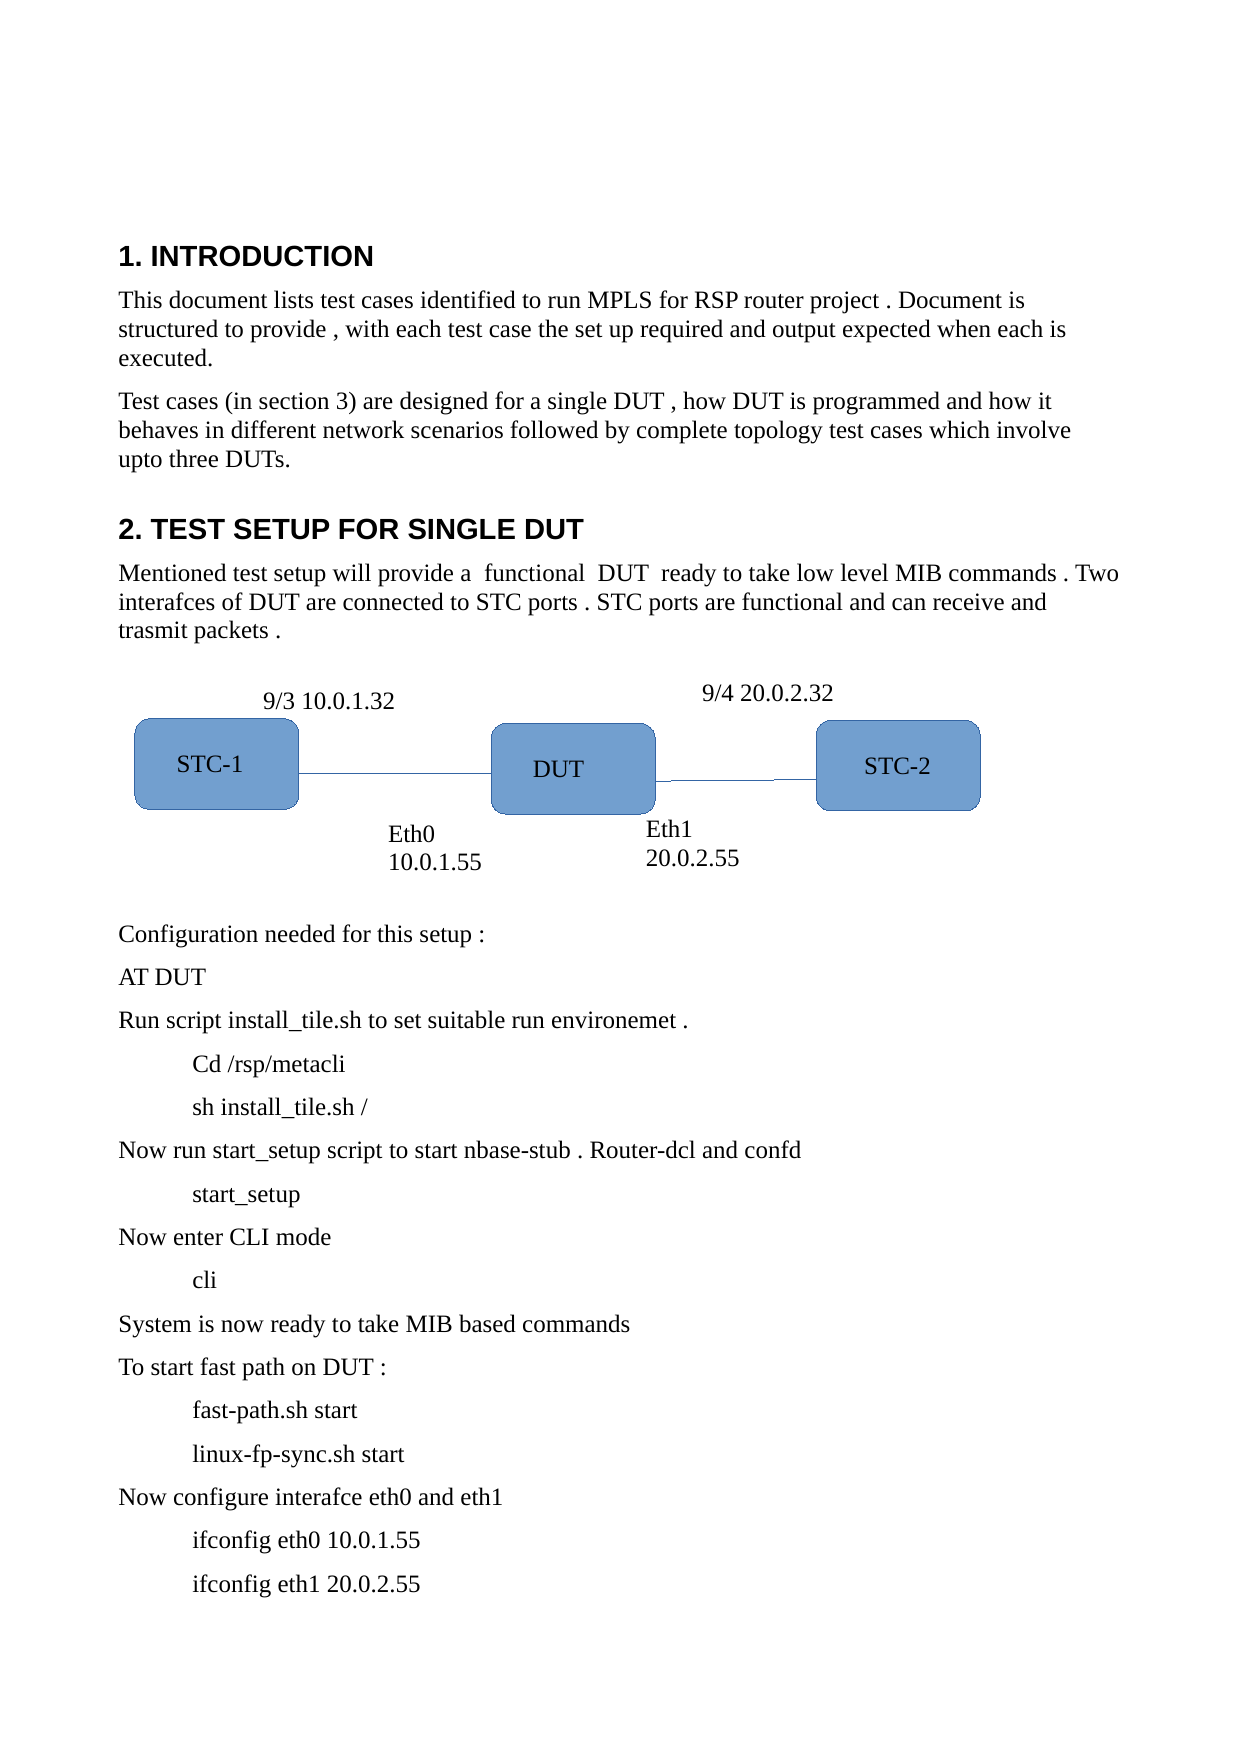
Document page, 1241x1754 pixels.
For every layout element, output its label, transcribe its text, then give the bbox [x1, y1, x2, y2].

text AT DUT [118, 962, 1122, 991]
text ifconfig eth1 20.0.2.55 [118, 1569, 1122, 1598]
text Now run start_setup script to start nbase-stub . Router-dcl and confd [118, 1136, 1122, 1164]
text Test cases (in section 3) are designed for a single DUT , how DUT is programmed and how it behaves in different network scenarios followed by complete topology test cases which involve upto three DUTs. [118, 386, 1122, 472]
text Configuration needed for this setup : [118, 919, 1122, 948]
text This document lists test cases identified to run MPLS for RSP router project . Document is structured to provide , with each test case the set up required and output expected when each is executed. [118, 285, 1122, 372]
text start_setup [118, 1179, 1122, 1208]
subtitle 2. TEST SETUP FOR SINGLE DUT [118, 512, 1122, 546]
text linux-fp-sync.sh start [118, 1439, 1122, 1468]
text Cd /rsp/metacli [118, 1049, 1122, 1078]
text System is now ready to take MIB based commands [118, 1309, 1122, 1338]
text sh install_tile.sh / [118, 1092, 1122, 1121]
text To start fast path on DUT : [118, 1352, 1122, 1381]
text Now enter CLI mode [118, 1222, 1122, 1251]
text Run script install_tile.sh to set suitable run environemet . [118, 1006, 1122, 1034]
text fast-path.sh start [118, 1396, 1122, 1424]
text Now configure interafce eth0 and eth1 [118, 1482, 1122, 1511]
subtitle 1. INTRODUCTION [118, 239, 1122, 273]
text ifconfig eth0 10.0.1.55 [118, 1526, 1122, 1554]
text Mentioned test setup will provide a functional DUT ready to take low level MIB commands . Two interafces of DUT are connected to STC ports . STC ports are functional and can receive and trasmit packets . [118, 558, 1122, 644]
text cli [118, 1266, 1122, 1294]
